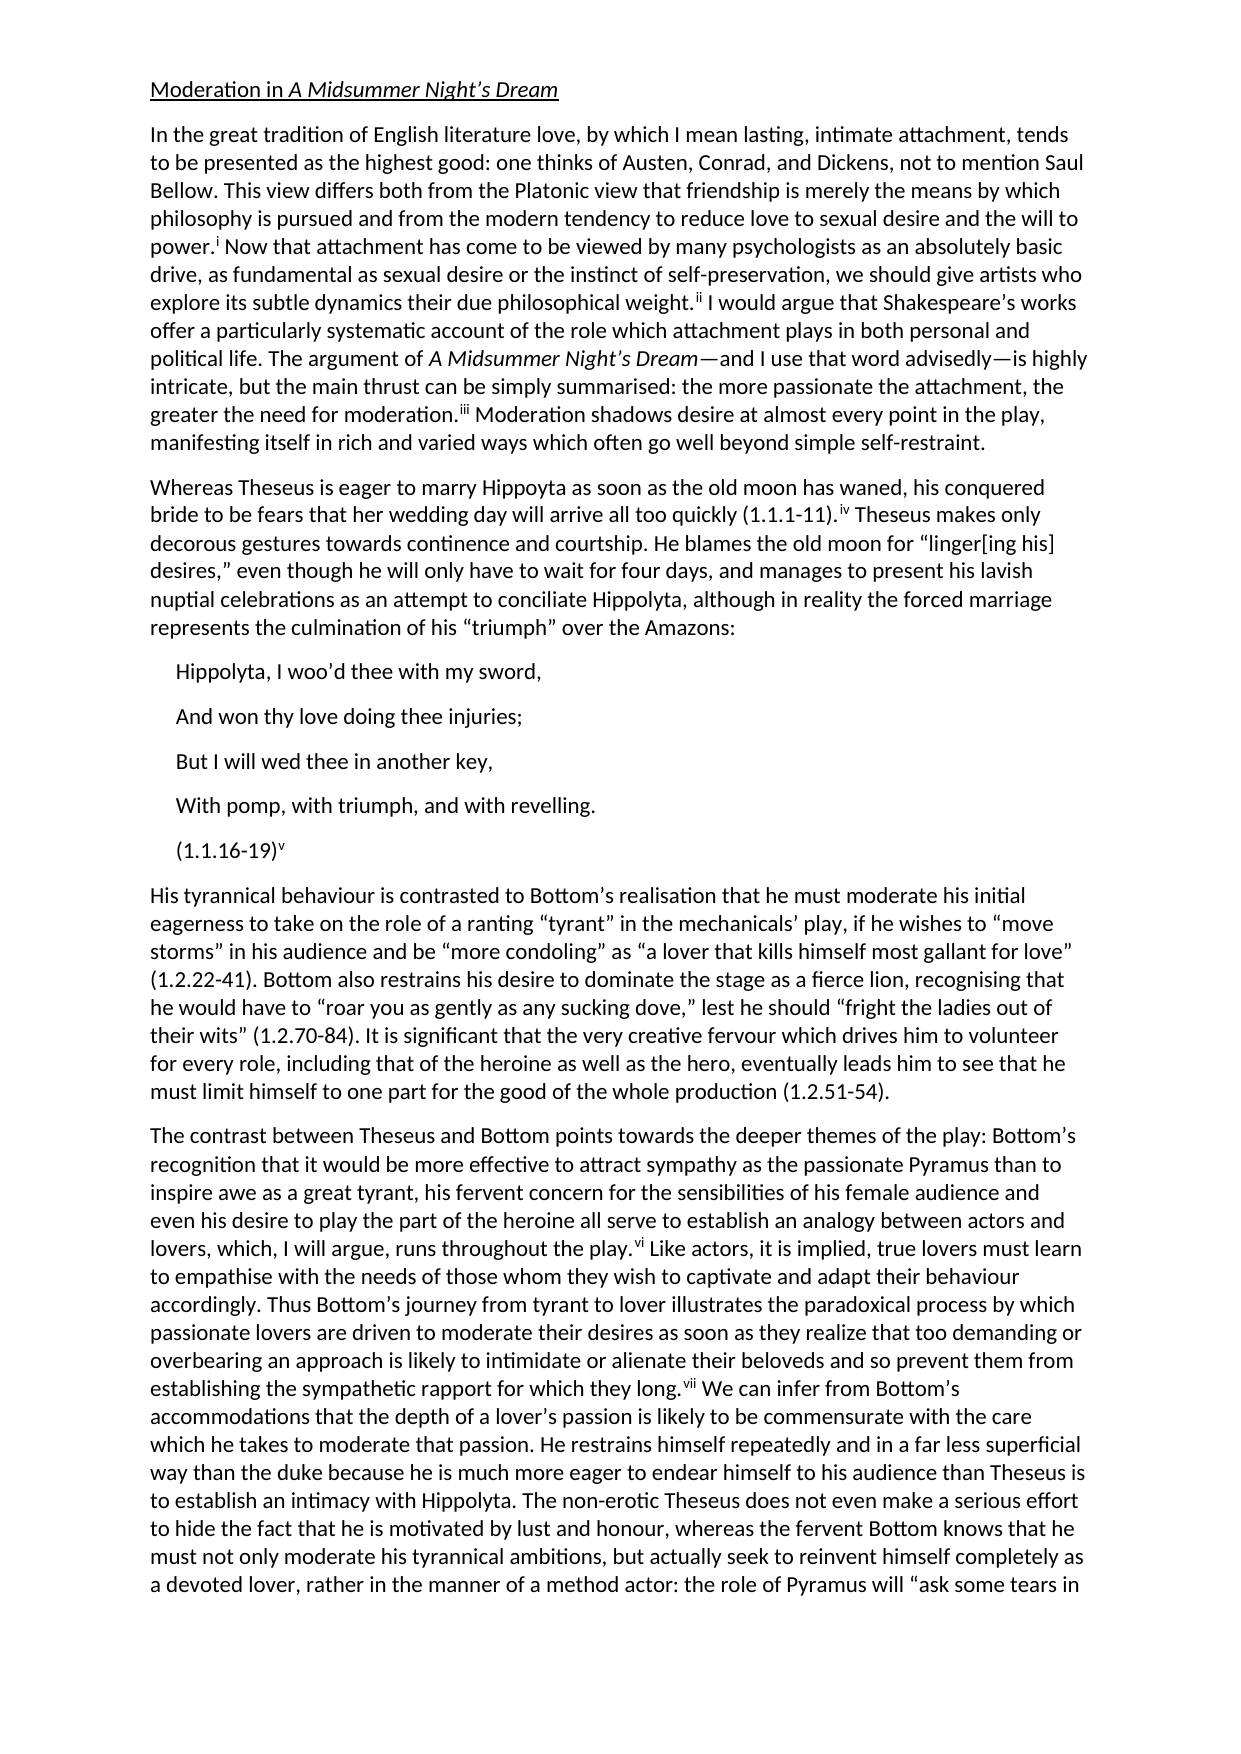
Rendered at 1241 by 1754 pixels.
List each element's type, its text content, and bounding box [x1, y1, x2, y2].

text But I will wed thee in another key, [150, 747, 1090, 775]
text Moderation in A Midsummer Night’s Dream [150, 75, 1090, 103]
text Whereas Theseus is eager to marry Hippoyta as soon as the old moon has waned, his conquered bride to be fears that her wedding day will arrive all too quickly (1.1.1-11). Theseus makes only decorous gestures towards continence and courtship. He blames the old moon for “linger[ing his] desires,” even though he will only have to wait for four days, and manages to present his lavish nuptial celebrations as an attempt to conciliate Hippolyta, although in reality the forced marriage represents the culmination of his “triumph” over the Amazons: [150, 473, 1090, 641]
text His tyrannical behaviour is contrasted to Bottom’s realisation that he must moderate his initial eagerness to take on the role of a ranting “tyrant” in the mechanicals’ play, if he wishes to “move storms” in his audience and be “more condoling” as “a lover that kills himself most gallant for love” (1.2.22-41). Bottom also restrains his desire to dominate the stage as a fierce lion, recognising that he would have to “roar you as gently as any sucking dove,” lest he should “fright the ladies out of their wits” (1.2.70-84). It is significant that the very creative fervour which drives him to volunteer for every role, including that of the heroine as well as the hero, eventually leads him to see that he must limit himself to one part for the good of the whole production (1.2.51-54). [150, 881, 1090, 1105]
text With pomp, with triumph, and with revelling. [150, 791, 1090, 819]
text And won thy love doing thee injuries; [150, 702, 1090, 730]
text The contrast between Theseus and Bottom points towards the deeper themes of the play: Bottom’s recognition that it would be more effective to attract sympathy as the passionate Pyramus than to inspire awe as a great tyrant, his fervent concern for the sensibilities of his female audience and even his desire to play the part of the heroine all serve to establish an analogy between actors and lovers, which, I will argue, runs throughout the play. Like actors, it is implied, true lovers must learn to empathise with the needs of those whom they wish to captivate and adapt their behaviour accordingly. Thus Bottom’s journey from tyrant to lover illustrates the paradoxical process by which passionate lovers are driven to moderate their desires as soon as they realize that too demanding or overbearing an approach is likely to intimidate or alienate their beloveds and so prevent them from establishing the sympathetic rapport for which they long. We can infer from Bottom’s accommodations that the depth of a lover’s passion is likely to be commensurate with the care which he takes to moderate that passion. He restrains himself repeatedly and in a far less superficial way than the duke because he is much more eager to endear himself to his audience than Theseus is to establish an intimacy with Hippolyta. The non-erotic Theseus does not even make a serious effort to hide the fact that he is motivated by lust and honour, whereas the fervent Bottom knows that he must not only moderate his tyrannical ambitions, but actually seek to reinvent himself completely as a devoted lover, rather in the manner of a method actor: the role of Pyramus will “ask some tears in [150, 1122, 1090, 1598]
text (1.1.16-19) [150, 836, 1090, 864]
text Hippolyta, I woo’d thee with my sword, [150, 657, 1090, 685]
text In the great tradition of English literature love, by which I mean lasting, intimate attachment, tends to be presented as the highest good: one thinks of Austen, Conrad, and Dickens, not to mention Saul Bellow. This view differs both from the Platonic view that friendship is merely the means by which philosophy is pursued and from the modern tendency to reduce love to sexual desire and the will to power. Now that attachment has come to be viewed by many psychologists as an absolutely basic drive, as fundamental as sexual desire or the instinct of self-preservation, we should give artists who explore its subtle dynamics their due philosophical weight. I would argue that Shakespeare’s works offer a particularly systematic account of the role which attachment plays in both personal and political life. The argument of A Midsummer Night’s Dream—and I use that word advisedly—is highly intricate, but the main thrust can be simply summarised: the more passionate the attachment, the greater the need for moderation. Moderation shadows desire at almost every point in the play, manifesting itself in rich and varied ways which often go well beyond simple self-restraint. [150, 120, 1090, 456]
